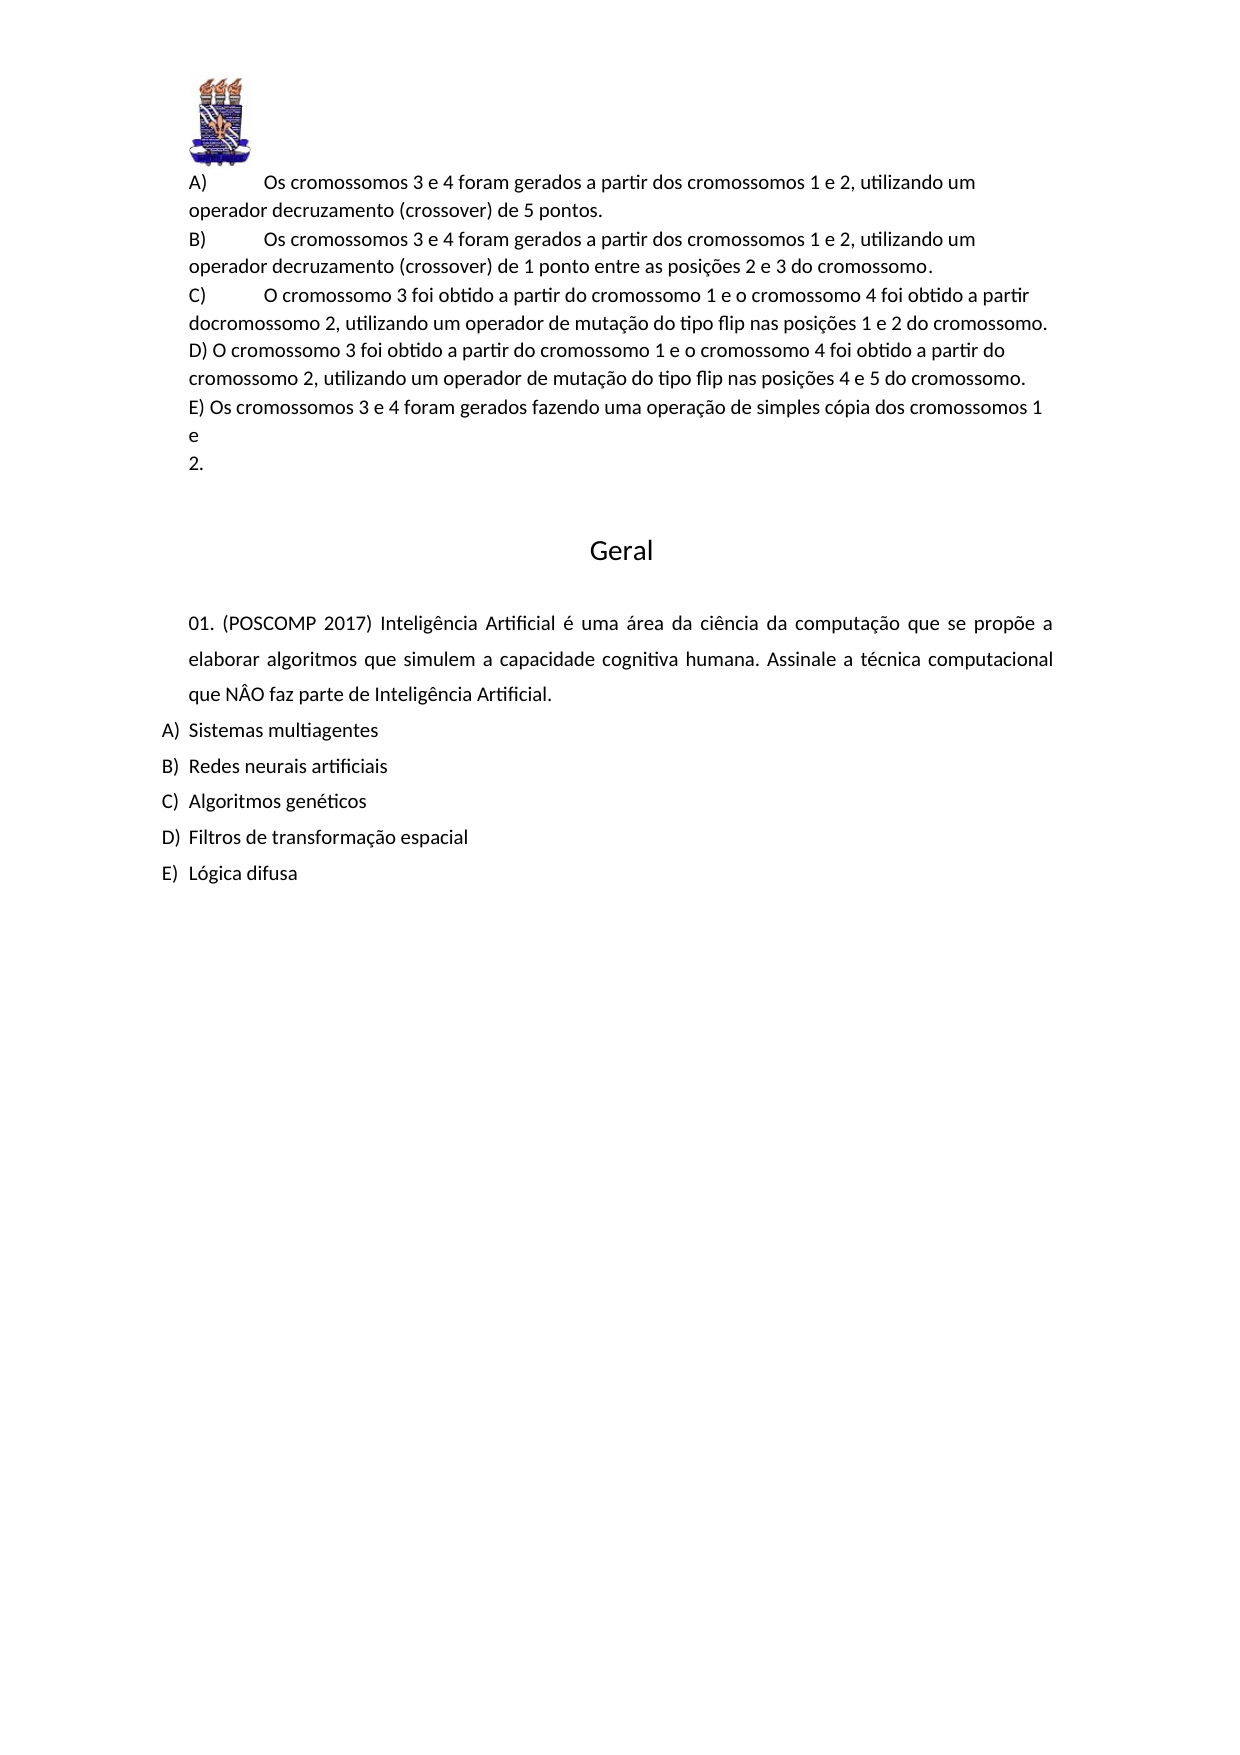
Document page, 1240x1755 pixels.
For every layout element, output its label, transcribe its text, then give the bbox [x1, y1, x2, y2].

picture [189, 75, 253, 169]
text 2. [188, 450, 1053, 475]
list Os cromossomos 3 e 4 foram gerados a partir dos cromossomos 1 e 2, utilizando um operador decruzamento (crossover) de 1 ponto entre as posições 2 e 3 do cromossomo. [189, 226, 1053, 279]
list Redes neurais artificiais [162, 753, 1053, 778]
text E) Os cromossomos 3 e 4 foram gerados fazendo uma operação de simples cópia dos cromossomos 1 e [188, 394, 1053, 447]
list Lógica difusa [162, 860, 1053, 885]
list Algoritmos genéticos [162, 789, 1053, 814]
list Filtros de transformação espacial [162, 824, 1053, 850]
list O cromossomo 3 foi obtido a partir do cromossomo 1 e o cromossomo 4 foi obtido a partir docromossomo 2, utilizando um operador de mutação do tipo flip nas posições 1 e 2 do cromossomo. D) O cromossomo 3 foi obtido a partir do cromossomo 1 e o cromossomo 4 foi obtido a partir do cromossomo 2, utilizando um operador de mutação do tipo flip nas posições 4 e 5 do cromossomo. [189, 282, 1053, 391]
subtitle Geral [189, 532, 1054, 567]
list Os cromossomos 3 e 4 foram gerados a partir dos cromossomos 1 e 2, utilizando um operador decruzamento (crossover) de 5 pontos. [189, 169, 1053, 223]
list Sistemas multiagentes [162, 717, 1053, 742]
text 01. (POSCOMP 2017) Inteligência Artificial é uma área da ciência da computação que se propõe a elaborar algoritmos que simulem a capacidade cognitiva humana. Assinale a técnica computacional que NÂO faz parte de Inteligência Artificial. [188, 610, 1055, 707]
